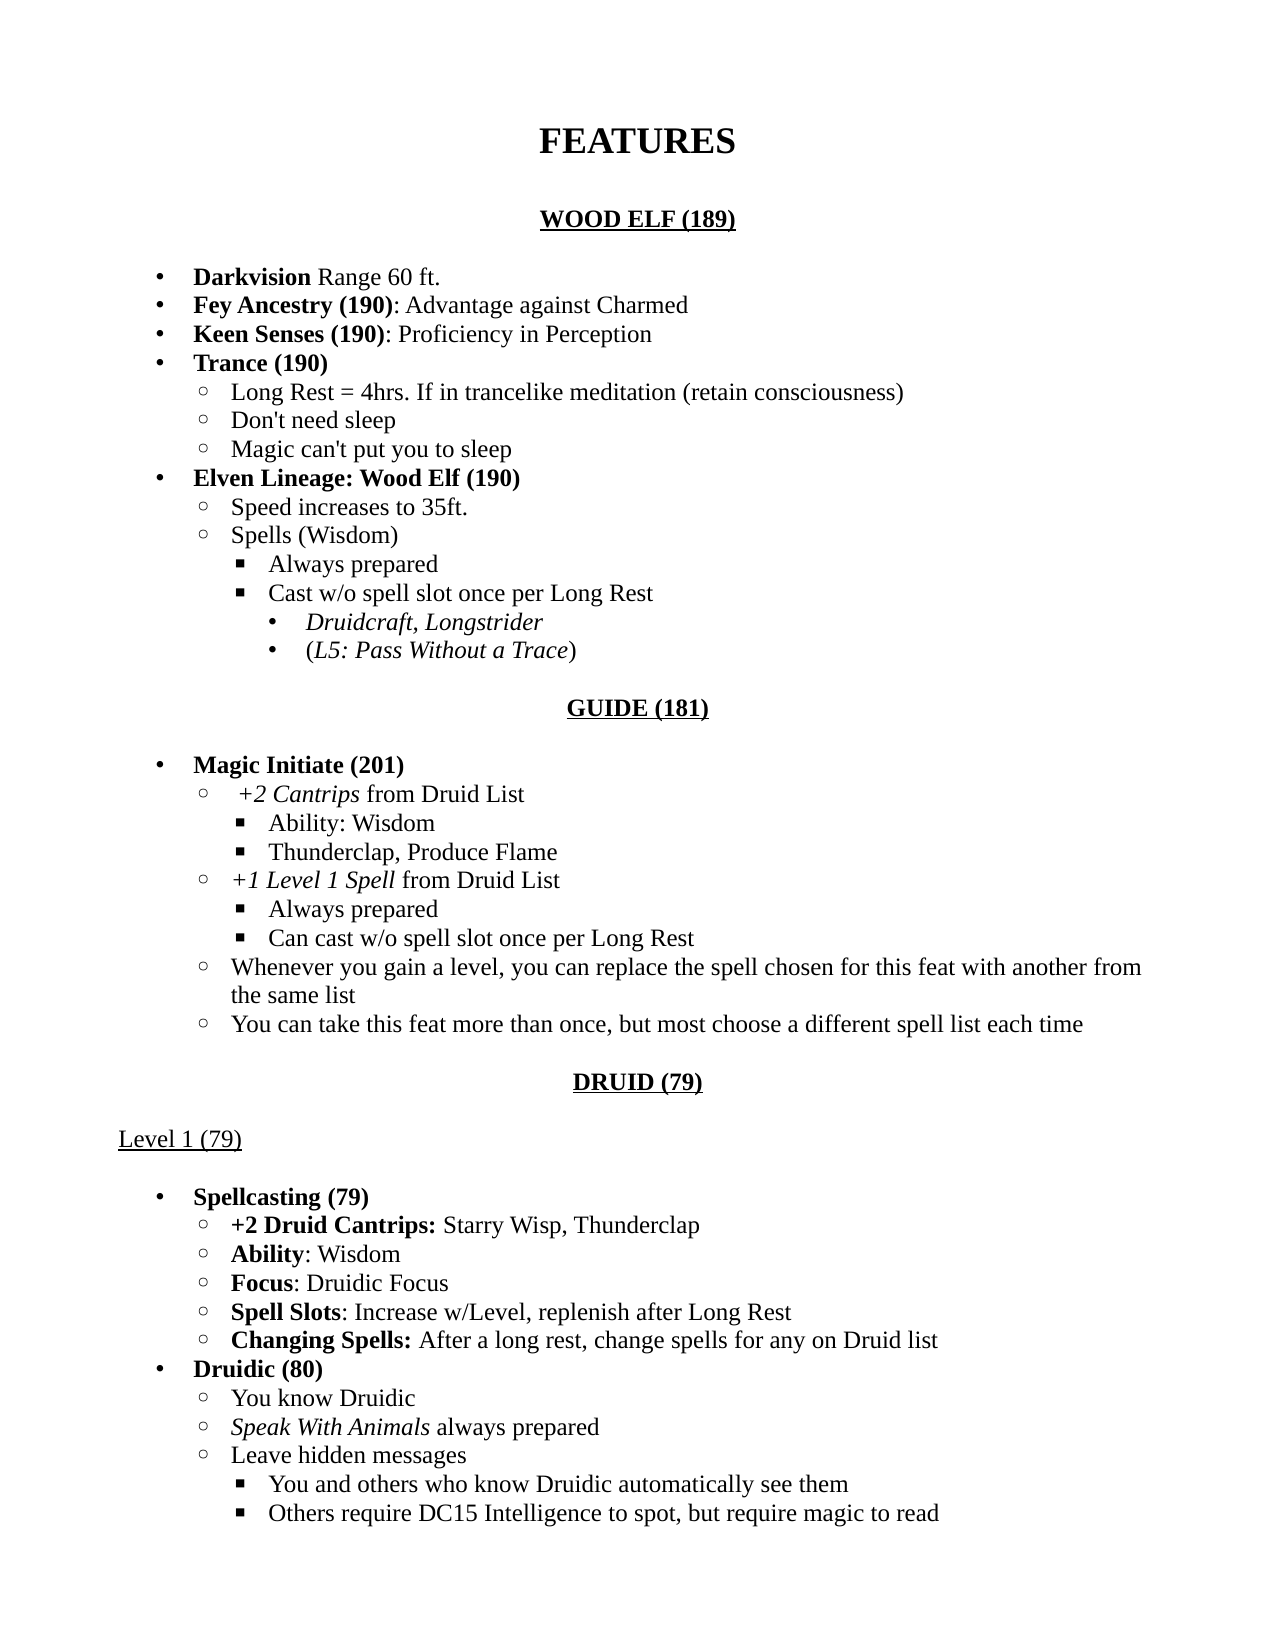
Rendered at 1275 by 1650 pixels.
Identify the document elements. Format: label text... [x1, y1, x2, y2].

list Cast w/o spell slot once per Long Rest [231, 578, 1157, 607]
list Ability: Wisdom [193, 1239, 1157, 1268]
list Speed increases to 35ft. [193, 492, 1157, 521]
list (L5: Pass Without a Trace) [268, 636, 1157, 664]
text Level 1 (79) [118, 1124, 1157, 1153]
list Whenever you gain a level, you can replace the spell chosen for this feat with another from the same list [193, 952, 1157, 1009]
text DRUID (79) [118, 1067, 1157, 1096]
list Spellcasting (79) [156, 1182, 1157, 1211]
list +2 Cantrips from Druid List [193, 779, 1157, 808]
list Long Rest = 4hrs. If in trancelike meditation (retain consciousness) [193, 377, 1157, 406]
list Druidcraft, Longstrider [268, 607, 1157, 636]
list Leave hidden messages [193, 1441, 1157, 1469]
list You know Druidic [193, 1383, 1157, 1412]
list Don't need sleep [193, 406, 1157, 434]
text GUIDE (181) [118, 693, 1157, 722]
list Focus: Druidic Focus [193, 1268, 1157, 1297]
list +2 Druid Cantrips: Starry Wisp, Thunderclap [193, 1211, 1157, 1239]
list Trance (190) [156, 348, 1157, 377]
list Fey Ancestry (190): Advantage against Charmed [156, 291, 1157, 319]
list Ability: Wisdom [231, 808, 1157, 837]
list Can cast w/o spell slot once per Long Rest [231, 923, 1157, 952]
list You and others who know Druidic automatically see them [231, 1469, 1157, 1498]
list Elven Lineage: Wood Elf (190) [156, 463, 1157, 492]
list You can take this feat more than once, but most choose a different spell list each time [193, 1009, 1157, 1038]
list Others require DC15 Intelligence to spot, but require magic to read [231, 1498, 1157, 1527]
list Changing Spells: After a long rest, change spells for any on Druid list [193, 1326, 1157, 1354]
list Always prepared [231, 894, 1157, 923]
list Magic can't put you to sleep [193, 434, 1157, 463]
list Magic Initiate (201) [156, 751, 1157, 779]
list Keen Senses (190): Proficiency in Perception [156, 319, 1157, 348]
list Always prepared [231, 549, 1157, 578]
list +1 Level 1 Spell from Druid List [193, 866, 1157, 894]
list Druidic (80) [156, 1354, 1157, 1383]
list Spells (Wisdom) [193, 521, 1157, 549]
text FEATURES [118, 118, 1157, 161]
list Thunderclap, Produce Flame [231, 837, 1157, 866]
list Spell Slots: Increase w/Level, replenish after Long Rest [193, 1297, 1157, 1326]
list Darkvision Range 60 ft. [156, 262, 1157, 291]
list Speak With Animals always prepared [193, 1412, 1157, 1441]
text WOOD ELF (189) [118, 204, 1157, 233]
